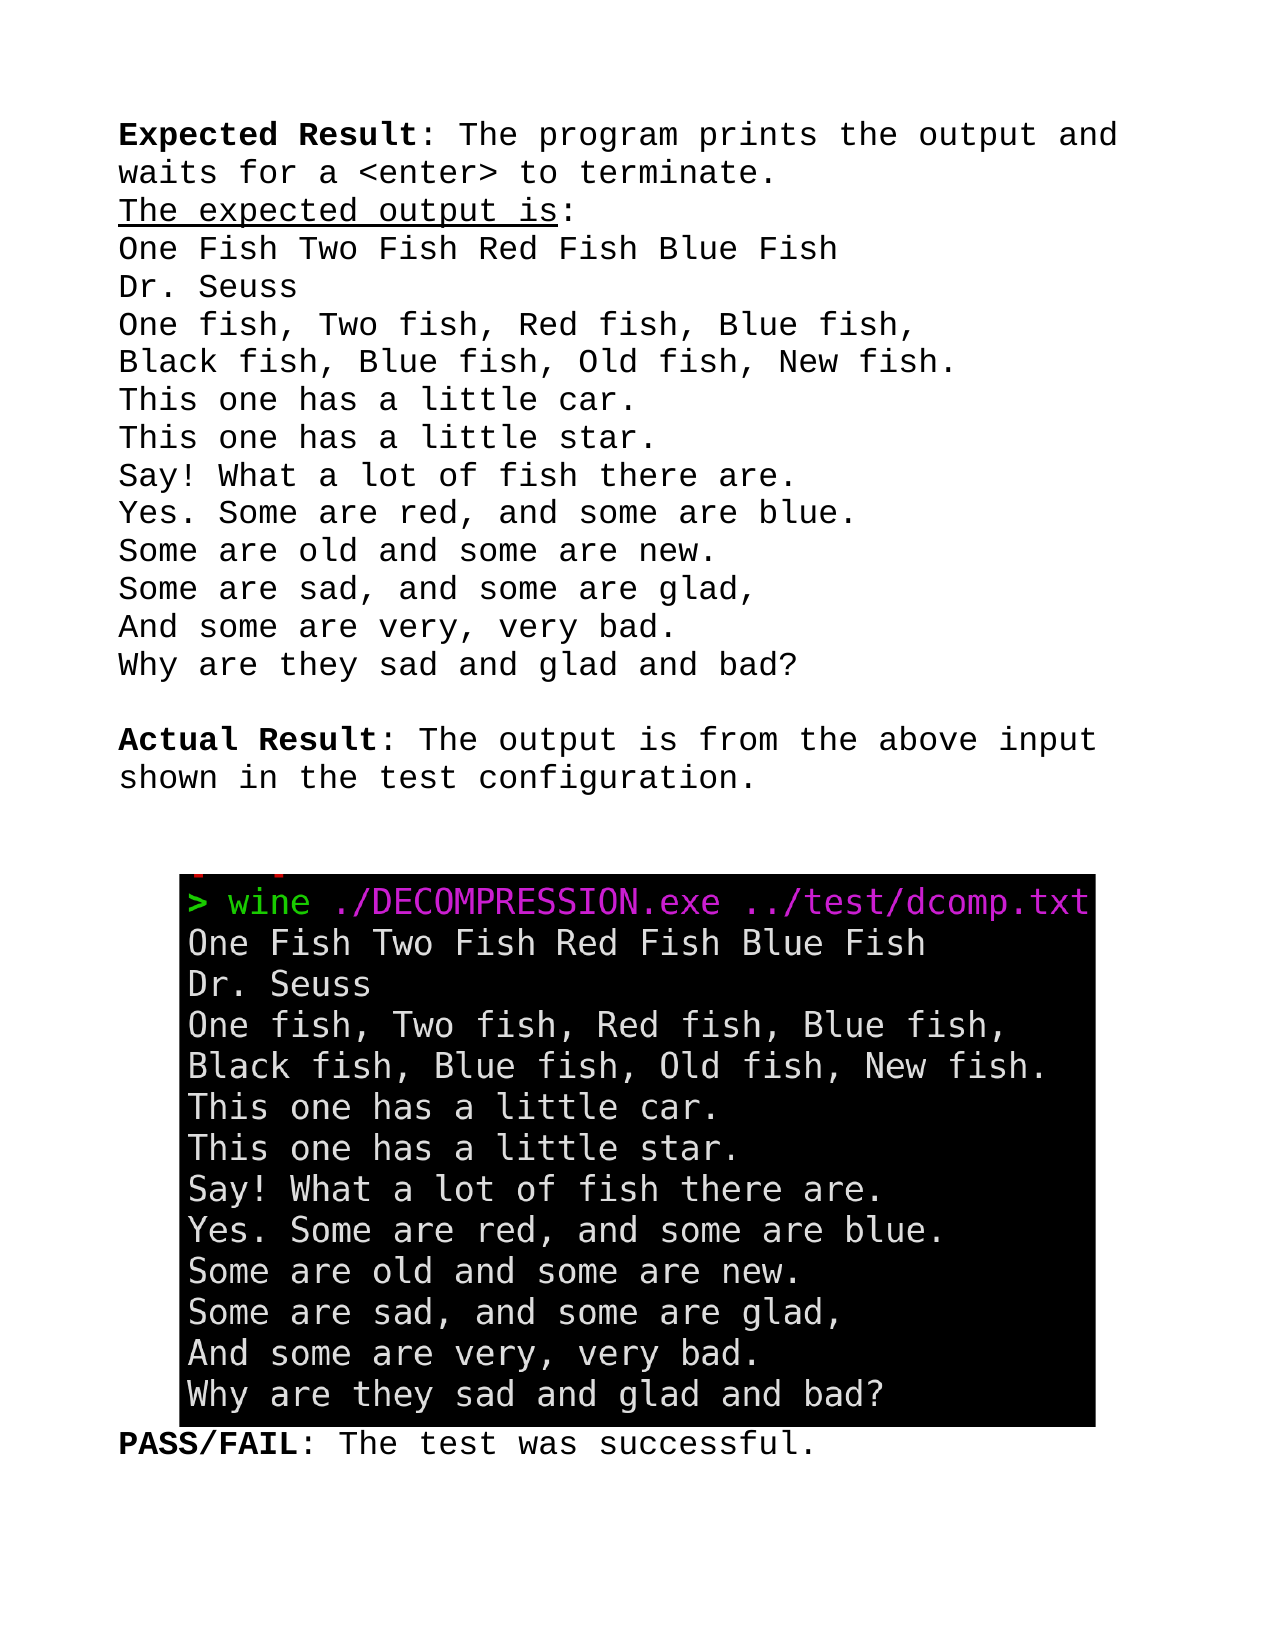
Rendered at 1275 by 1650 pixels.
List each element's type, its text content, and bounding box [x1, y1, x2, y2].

text Say! What a lot of fish there are. [118, 458, 1157, 496]
picture [179, 874, 1096, 1427]
text This one has a little car. [118, 383, 1157, 421]
text Dr. Seuss [118, 269, 1157, 307]
text Some are old and some are new. [118, 534, 1157, 572]
text One Fish Two Fish Red Fish Blue Fish [118, 232, 1157, 269]
text Black fish, Blue fish, Old fish, New fish. [118, 345, 1157, 383]
text Some are sad, and some are glad, [118, 572, 1157, 610]
text PASS/FAIL: The test was successful. [118, 874, 1157, 1465]
text Why are they sad and glad and bad? [118, 647, 1157, 685]
text And some are very, very bad. [118, 610, 1157, 647]
text Yes. Some are red, and some are blue. [118, 496, 1157, 534]
text Expected Result: The program prints the output and waits for a <enter> to terminate. The expected output is: [118, 118, 1157, 232]
text One fish, Two fish, Red fish, Blue fish, [118, 307, 1157, 345]
text Actual Result: The output is from the above input shown in the test configuration. [118, 723, 1157, 799]
text This one has a little star. [118, 421, 1157, 458]
